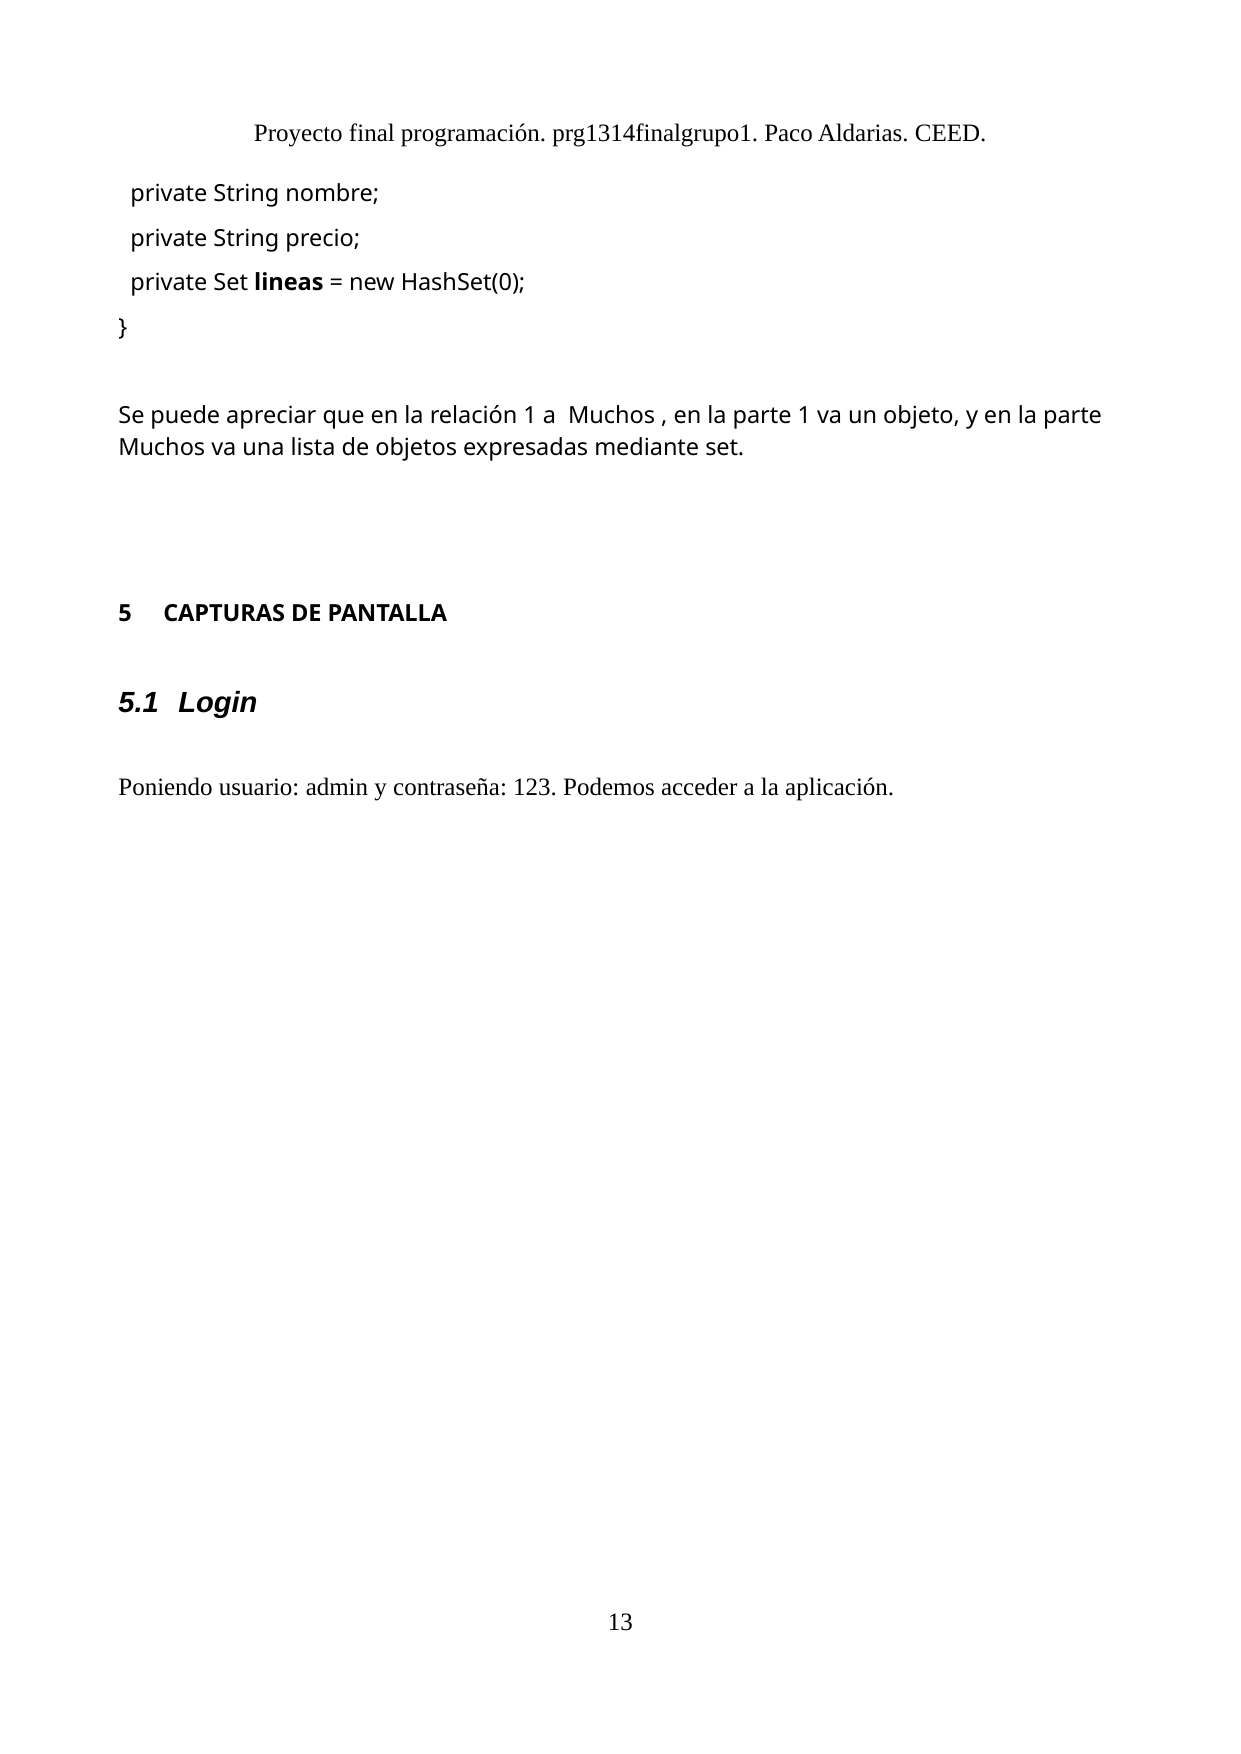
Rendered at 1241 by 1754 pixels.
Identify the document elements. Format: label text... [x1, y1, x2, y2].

text Poniendo usuario: admin y contraseña: 123. Podemos acceder a la aplicación. [118, 772, 1122, 801]
text Se puede apreciar que en la relación 1 a Muchos , en la parte 1 va un objeto, y en la parte Muchos va una lista de objetos expresadas mediante set. [118, 399, 1122, 463]
text private String nombre; [118, 176, 1122, 208]
text private String precio; [118, 221, 1122, 253]
text } [118, 310, 1122, 342]
text private Set lineas = new HashSet(0); [118, 265, 1122, 297]
subtitle CAPTURAS DE PANTALLA [118, 596, 1122, 628]
subtitle Login [118, 685, 1122, 719]
